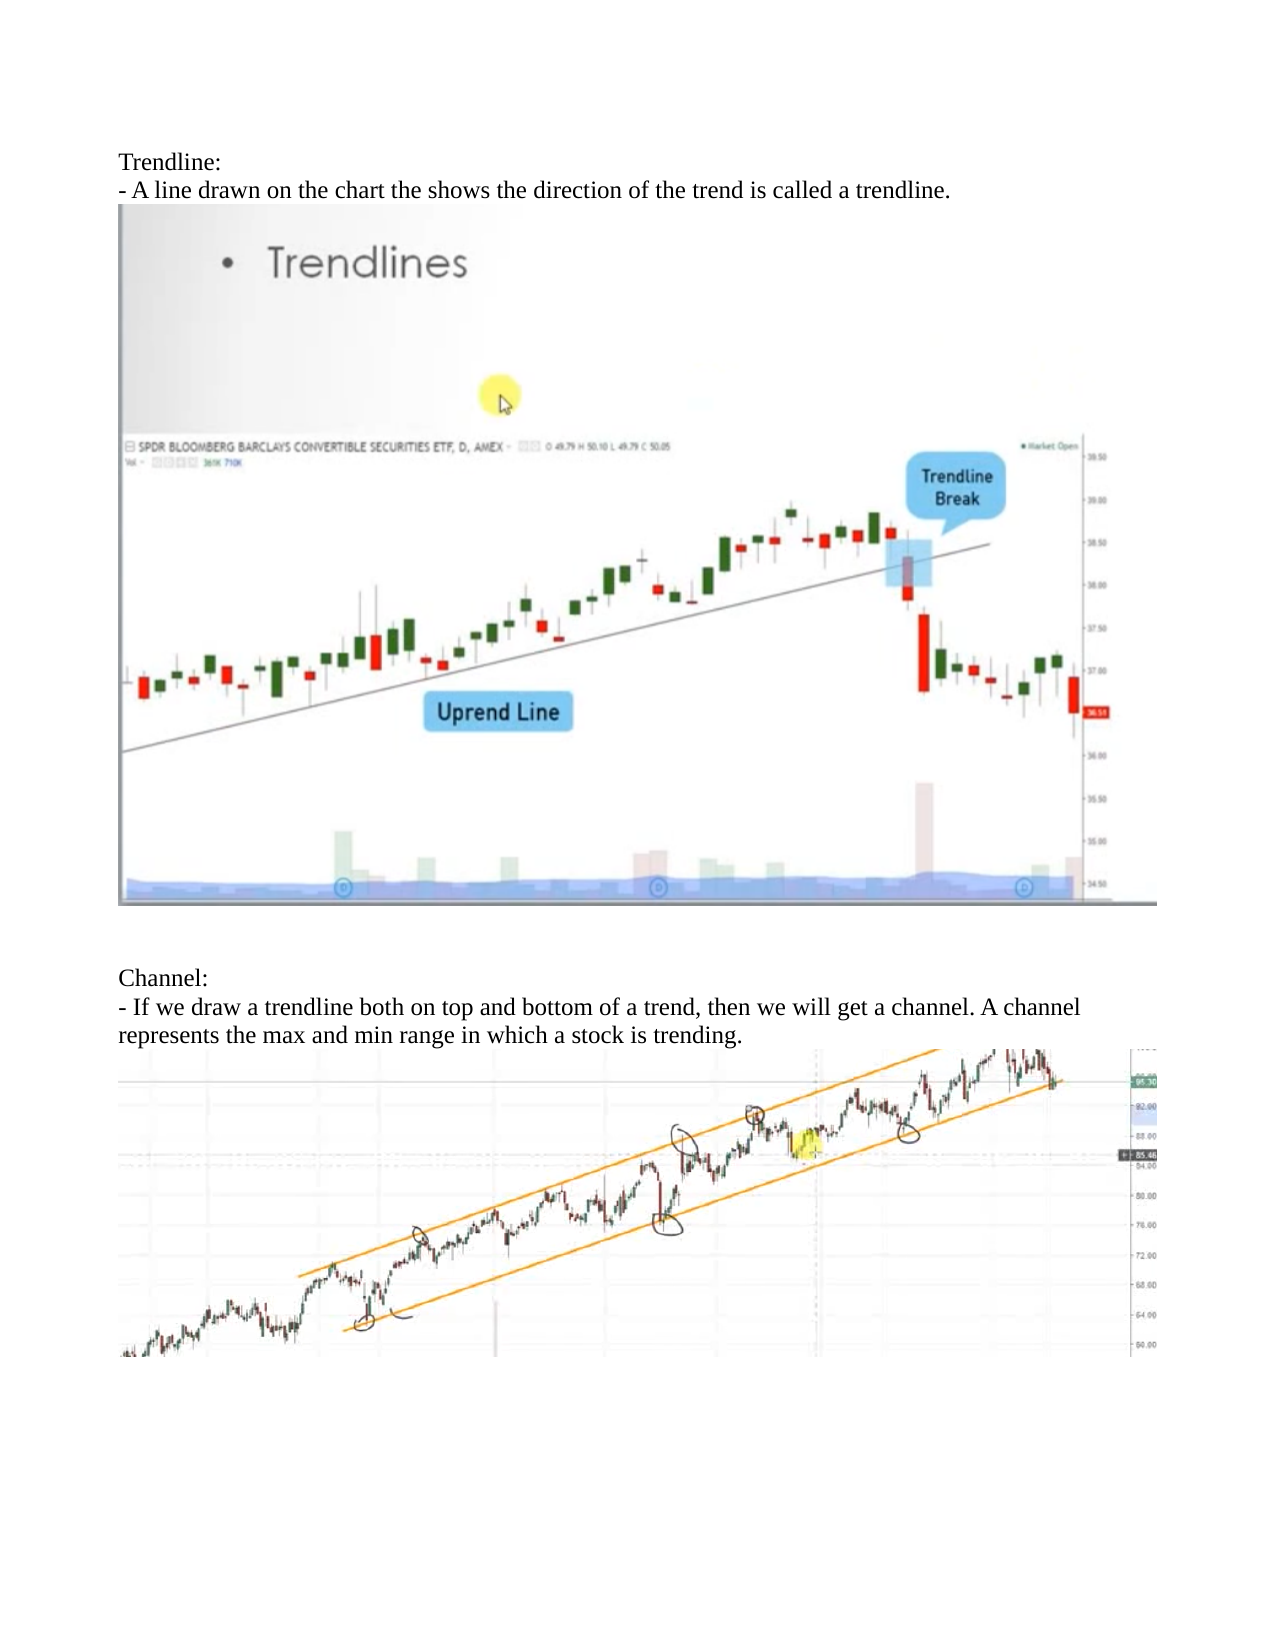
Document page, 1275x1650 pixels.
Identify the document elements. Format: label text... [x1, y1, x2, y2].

text - A line drawn on the chart the shows the direction of the trend is called a trendline. [118, 176, 1157, 204]
text Channel: [118, 963, 1157, 992]
text Trendline: [118, 147, 1157, 176]
text - If we draw a trendline both on top and bottom of a trend, then we will get a channel. A channel represents the max and min range in which a stock is trending. [118, 992, 1157, 1049]
picture [118, 204, 1157, 906]
picture [118, 1049, 1157, 1357]
